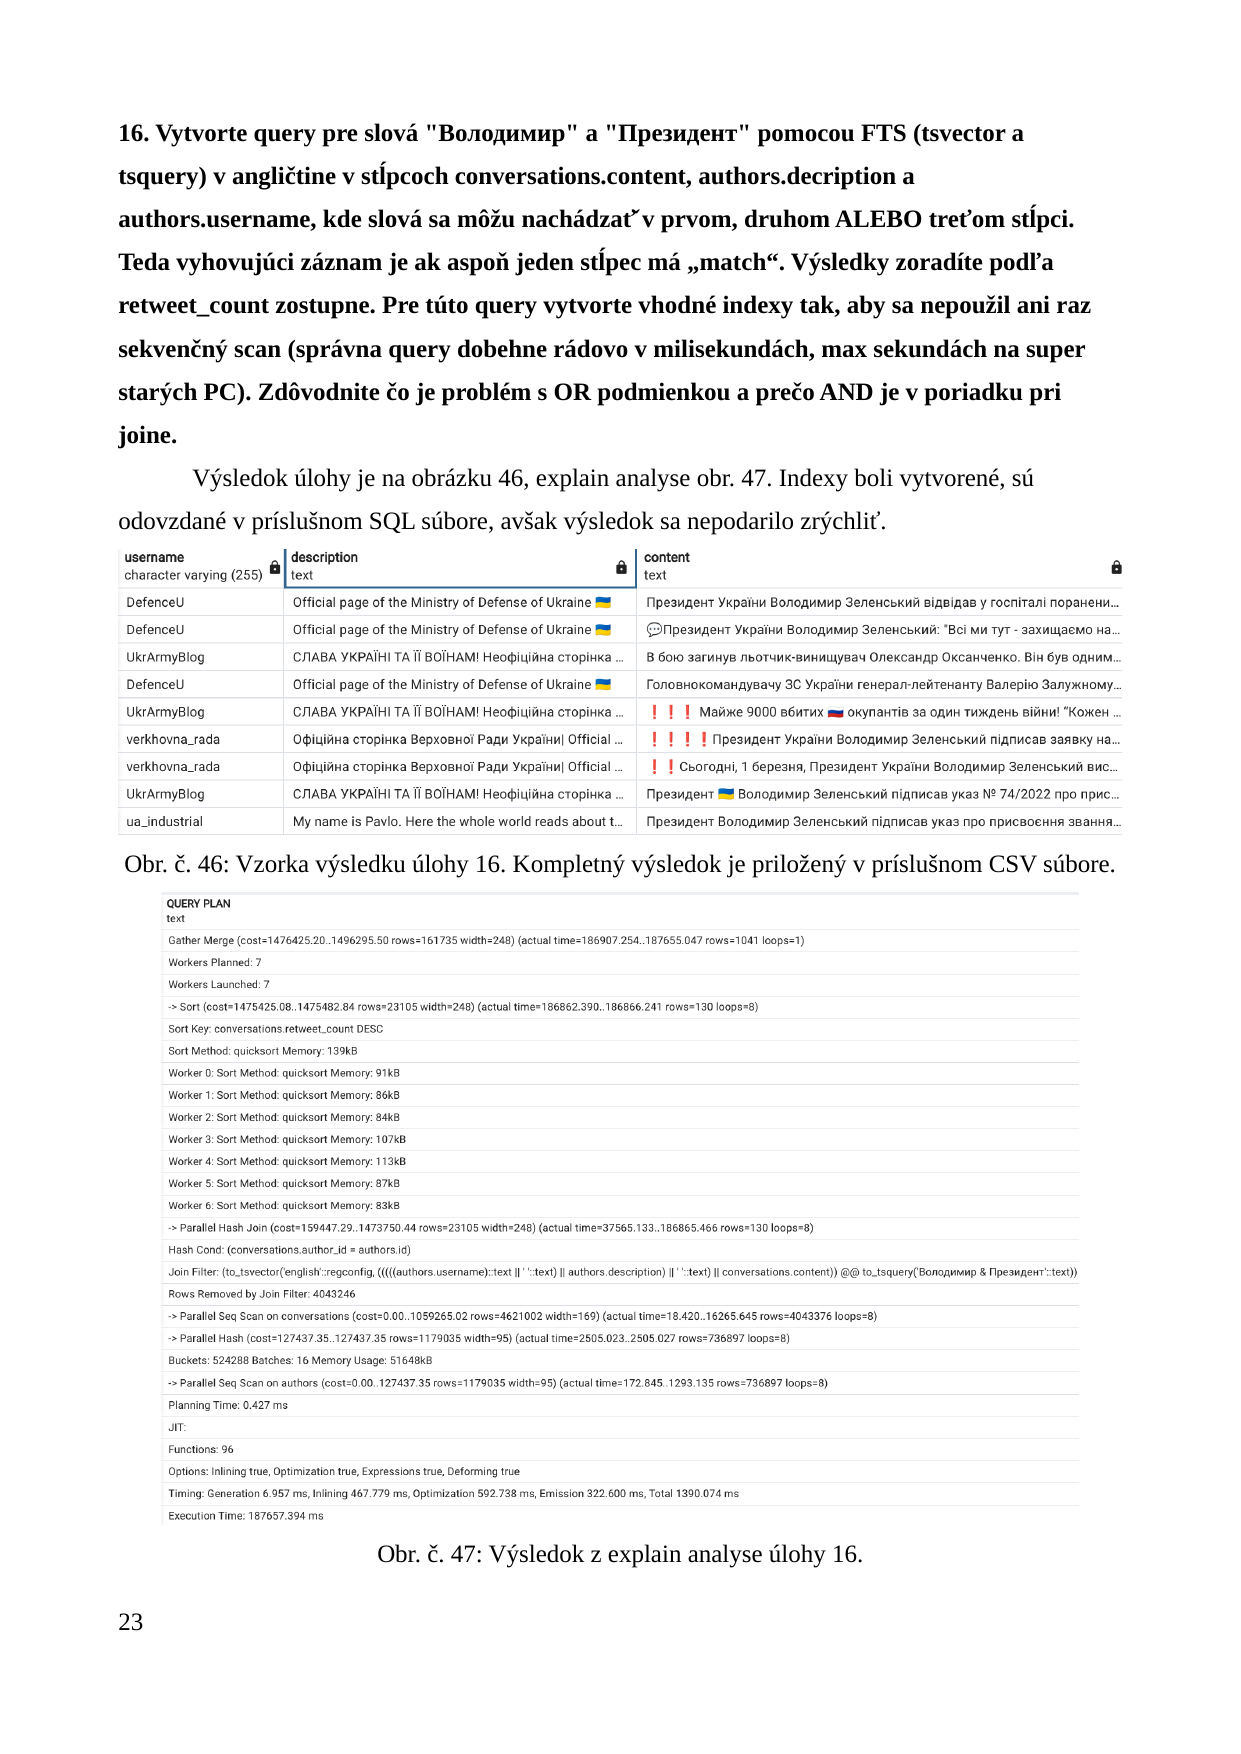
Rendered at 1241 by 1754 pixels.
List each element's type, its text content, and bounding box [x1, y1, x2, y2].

text retweet_count zostupne. Pre túto query vytvorte vhodné indexy tak, aby sa nepoužil ani raz [118, 291, 1122, 319]
text 16. Vytvorte query pre slová "Володимир" a "Президент" pomocou FTS (tsvector a [118, 118, 1122, 147]
text Obr. č. 47: Výsledok z explain analyse úlohy 16. [118, 1539, 1122, 1568]
text Obr. č. 46: Vzorka výsledku úlohy 16. Kompletný výsledok je priložený v príslušnom CSV súbore. [118, 849, 1122, 878]
picture [161, 892, 1079, 1526]
text tsquery) v angličtine v stĺpcoch conversations.content, authors.decription a [118, 161, 1122, 190]
text starých PC). Zdôvodnite čo je problém s OR podmienkou a prečo AND je v poriadku pri joine. [118, 377, 1122, 449]
text sekvenčný scan (správna query dobehne rádovo v milisekundách, max sekundách na super [118, 334, 1122, 362]
text authors.username, kde slová sa môžu nachádzať̌ v prvom, druhom ALEBO treťom stĺpci. [118, 204, 1122, 233]
text Teda vyhovujúci záznam je ak aspoň jeden stĺpec má „match“. Výsledky zoradíte podľa [118, 247, 1122, 276]
text Výsledok úlohy je na obrázku 46, explain analyse obr. 47. Indexy boli vytvorené, sú odovzdané v príslušnom SQL súbore, avšak výsledok sa nepodarilo zrýchliť. [118, 463, 1122, 535]
picture [118, 549, 1123, 835]
